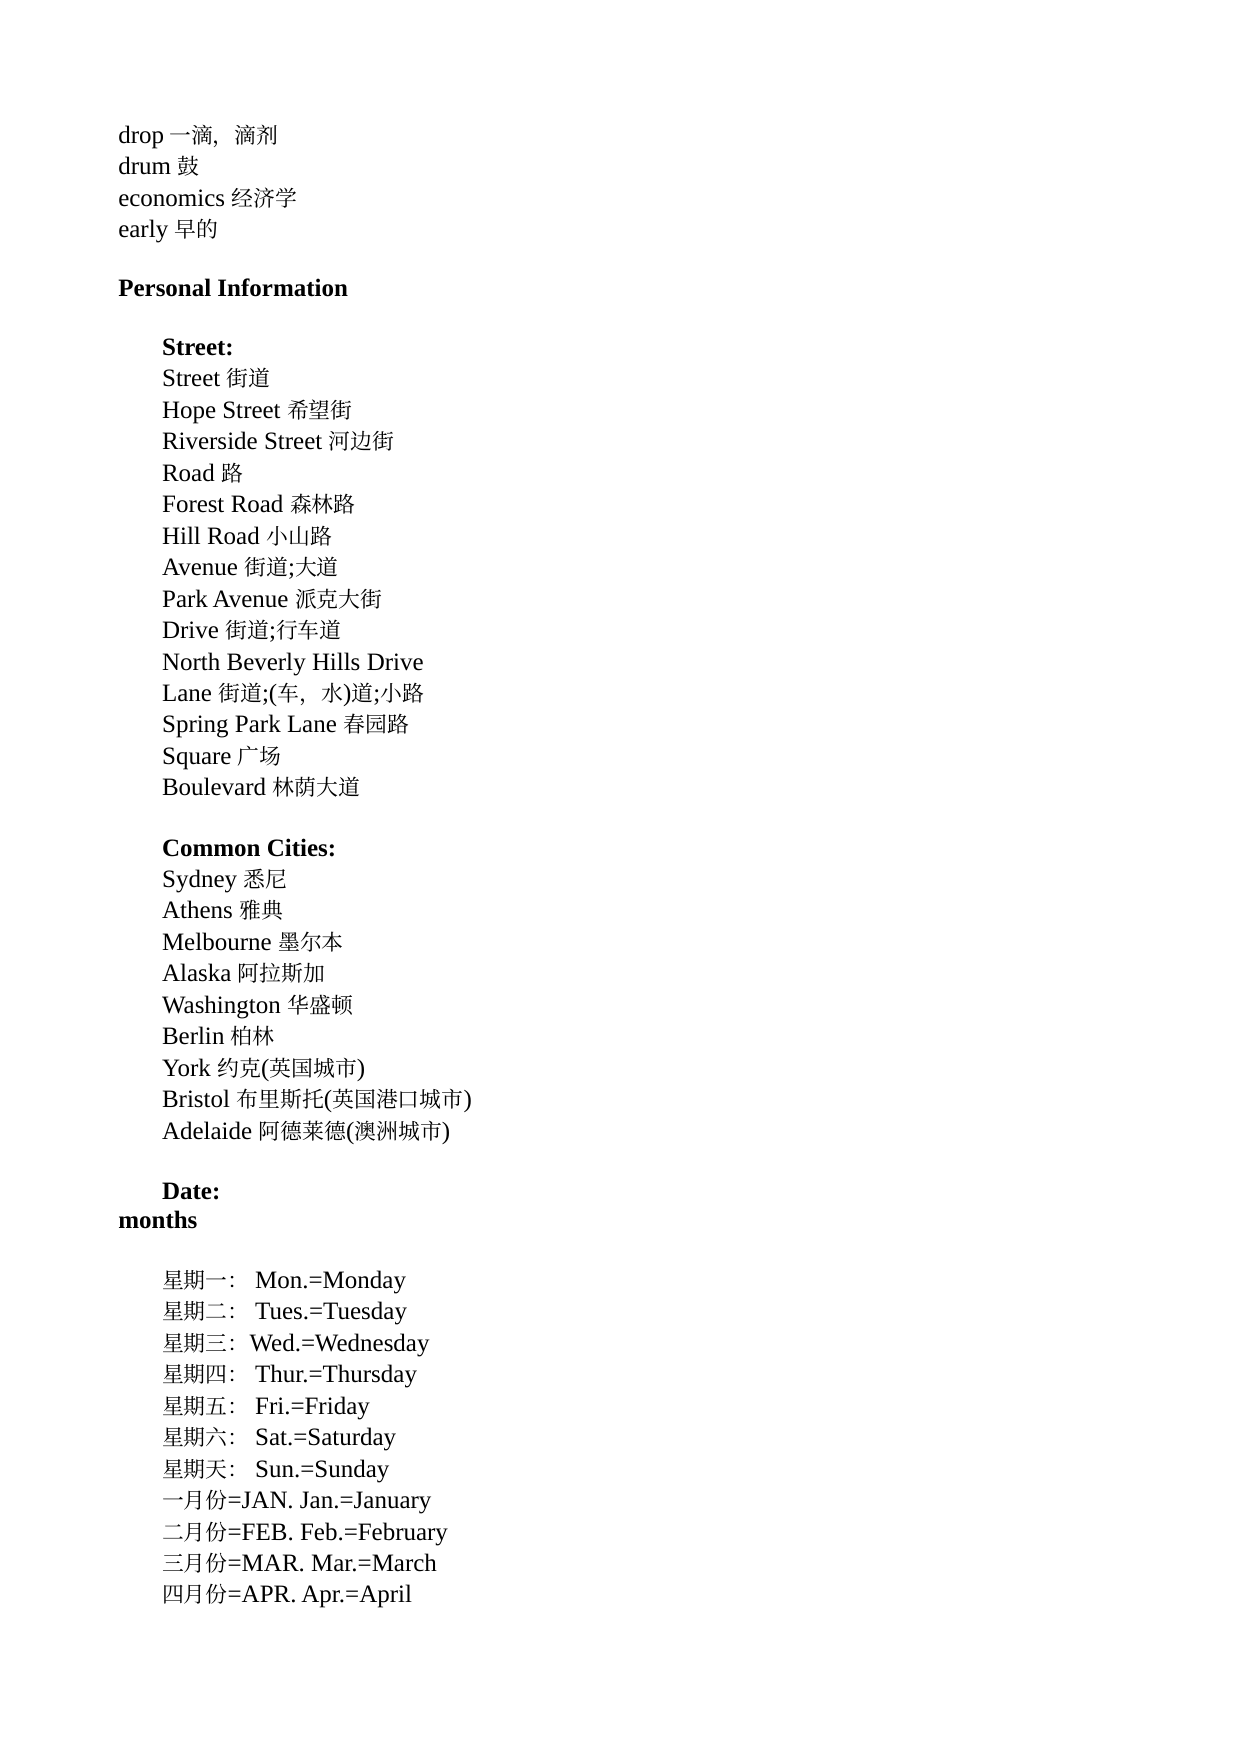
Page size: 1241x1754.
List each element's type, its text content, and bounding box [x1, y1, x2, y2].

text Berlin 柏林 [118, 1019, 1122, 1051]
text Avenue 街道;大道 [118, 550, 1122, 582]
text 星期二： Tues.=Tuesday [118, 1294, 1122, 1326]
text Personal Information [118, 273, 1122, 301]
text 星期五： Fri.=Friday [118, 1389, 1122, 1420]
text Melbourne 墨尔本 [118, 925, 1122, 957]
text Boulevard 林荫大道 [118, 771, 1122, 802]
text Hope Street 希望街 [118, 393, 1122, 424]
text 三月份=MAR. Mar.=March [118, 1546, 1122, 1578]
text Riverside Street 河边街 [118, 424, 1122, 456]
text Spring Park Lane 春园路 [118, 708, 1122, 739]
text Street 街道 [118, 362, 1122, 393]
text 星期三：Wed.=Wednesday [118, 1326, 1122, 1357]
text Washington 华盛顿 [118, 988, 1122, 1019]
text Adelaide 阿德莱德(澳洲城市) [118, 1114, 1122, 1145]
text Athens 雅典 [118, 894, 1122, 925]
text Common Cities: [118, 831, 1122, 862]
text Drive 街道;行车道 [118, 613, 1122, 645]
text Road 路 [118, 456, 1122, 487]
text Bristol 布里斯托(英国港口城市) [118, 1082, 1122, 1114]
text drop一滴，滴剂 [118, 118, 1122, 149]
text Park Avenue 派克大街 [118, 582, 1122, 613]
text Date: [118, 1174, 1122, 1206]
text 星期天： Sun.=Sunday [118, 1452, 1122, 1483]
text Forest Road 森林路 [118, 487, 1122, 519]
text months [118, 1206, 1122, 1234]
text 星期一： Mon.=Monday [118, 1263, 1122, 1294]
text Hill Road 小山路 [118, 519, 1122, 550]
text York 约克(英国城市) [118, 1051, 1122, 1082]
text North Beverly Hills Drive [118, 645, 1122, 676]
text early 早的 [118, 212, 1122, 244]
text drum 鼓 [118, 149, 1122, 181]
text 一月份=JAN. Jan.=January [118, 1483, 1122, 1515]
text Square 广场 [118, 739, 1122, 771]
text Street: [118, 330, 1122, 362]
text 四月份=APR. Apr.=April [118, 1578, 1122, 1609]
text Sydney 悉尼 [118, 862, 1122, 894]
text Lane 街道;(车，水)道;小路 [118, 676, 1122, 708]
text Alaska 阿拉斯加 [118, 957, 1122, 988]
text 二月份=FEB. Feb.=February [118, 1515, 1122, 1546]
text 星期六： Sat.=Saturday [118, 1420, 1122, 1452]
text economics 经济学 [118, 181, 1122, 212]
text 星期四： Thur.=Thursday [118, 1357, 1122, 1389]
